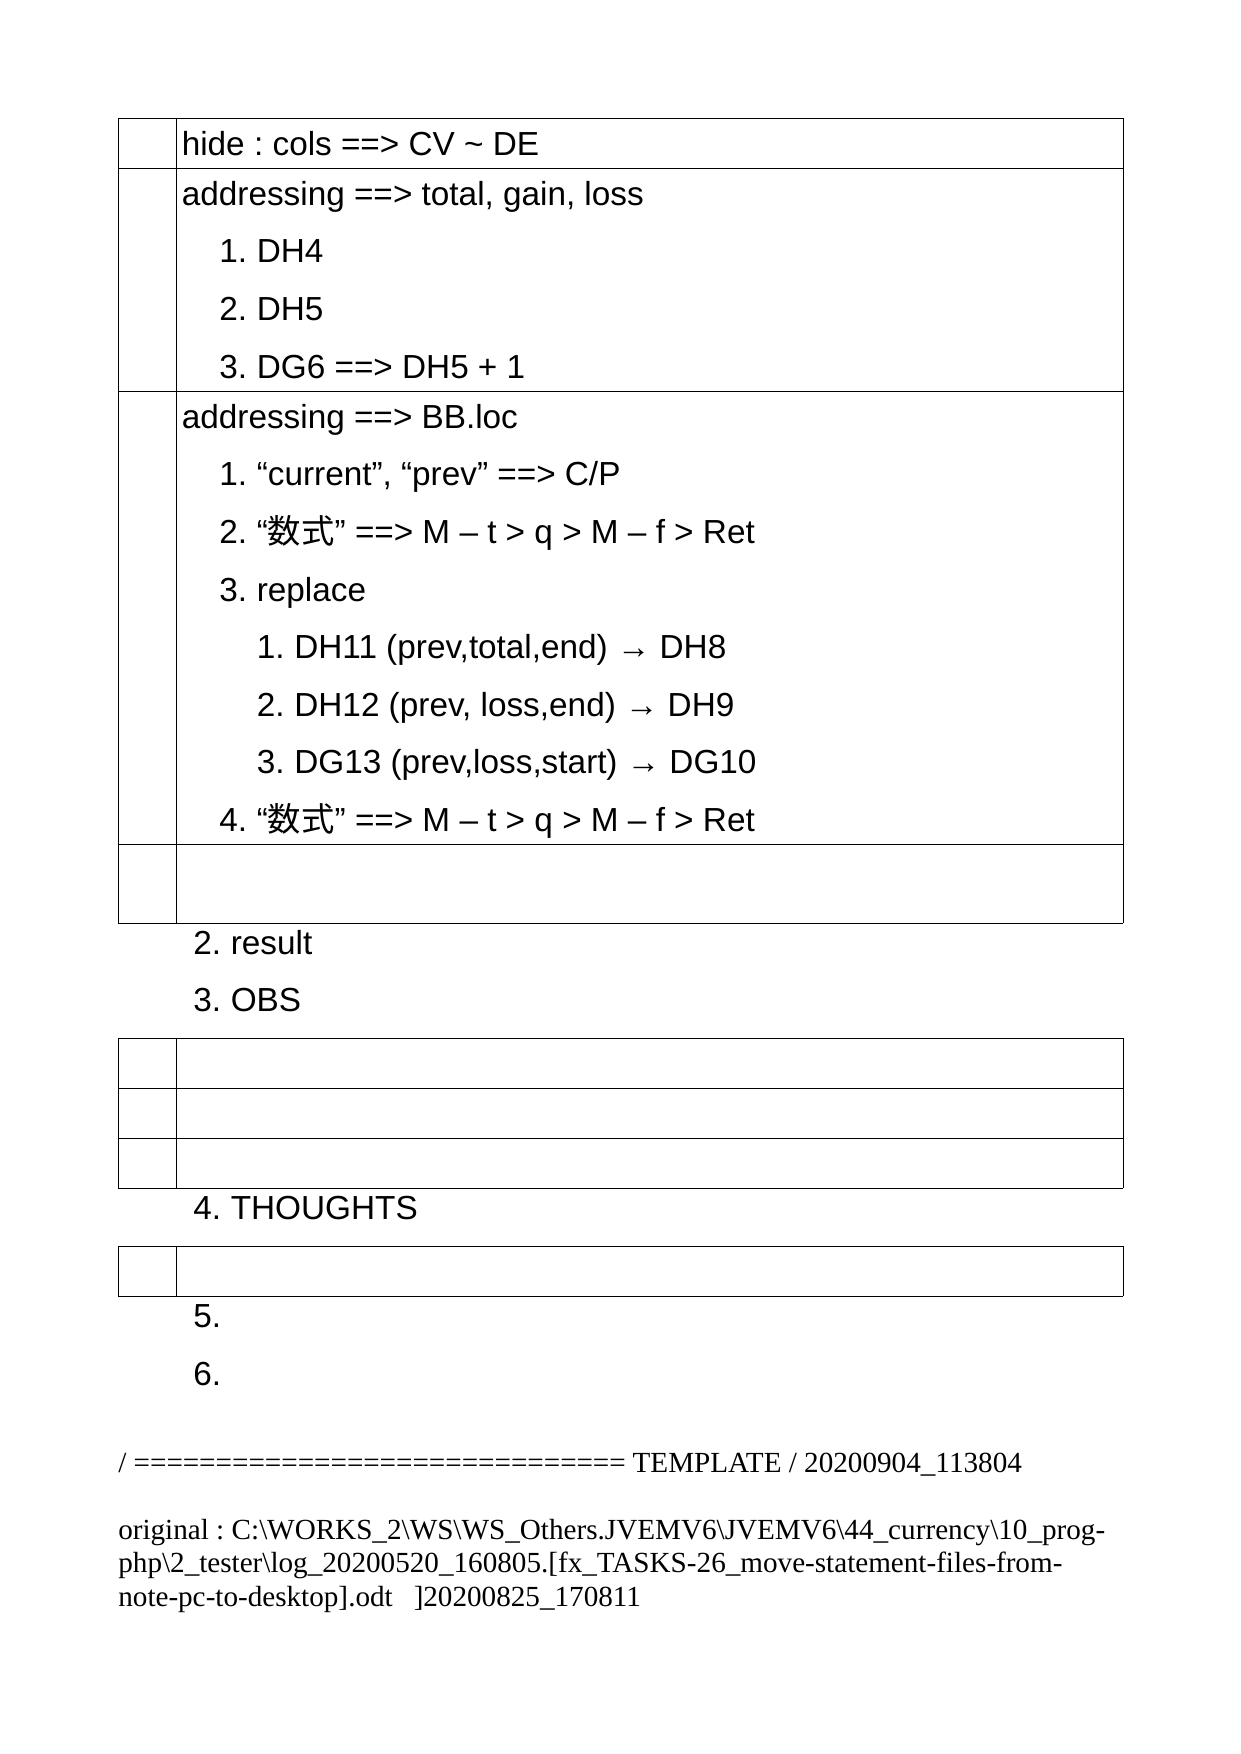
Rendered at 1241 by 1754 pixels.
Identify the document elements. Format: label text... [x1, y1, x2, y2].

table_cell [119, 169, 176, 391]
list OBS [193, 981, 1122, 1019]
list THOUGHTS [193, 1189, 1122, 1227]
table_cell [177, 1139, 1123, 1188]
table_cell addressing ==> total, gain, loss DH4 DH5 DG6 ==> DH5 + 1 [177, 169, 1123, 391]
table_header [119, 1247, 176, 1296]
table_cell [119, 119, 176, 168]
table_cell hide : cols ==> CV ~ DE [177, 119, 1123, 168]
text / ============================== TEMPLATE / 20200904_113804 [118, 1445, 1122, 1478]
list result [193, 924, 1122, 961]
text original : C:\WORKS_2\WS\WS_Others.JVEMV6\JVEMV6\44_currency\10_prog-php\2_tester\log_20200520_160805.[fx_TASKS-26_move-statement-files-from-note-pc-to-desktop].odt ]20200825_170811 [118, 1512, 1122, 1612]
table_header [177, 1039, 1123, 1088]
table_cell [119, 1139, 176, 1188]
table_cell [177, 845, 1123, 923]
table_header [119, 1039, 176, 1088]
table_header [177, 1247, 1123, 1296]
table_cell [119, 1089, 176, 1138]
table_cell [177, 1089, 1123, 1138]
table_cell [119, 392, 176, 844]
table_cell addressing ==> BB.loc “current”, “prev” ==> C/P “数式” ==> M – t > q > M – f > Ret replace DH11 (prev,total,end) → DH8 DH12 (prev, loss,end) → DH9 DG13 (prev,loss,start) → DG10 “数式” ==> M – t > q > M – f > Ret [177, 392, 1123, 844]
table_cell [119, 845, 176, 923]
